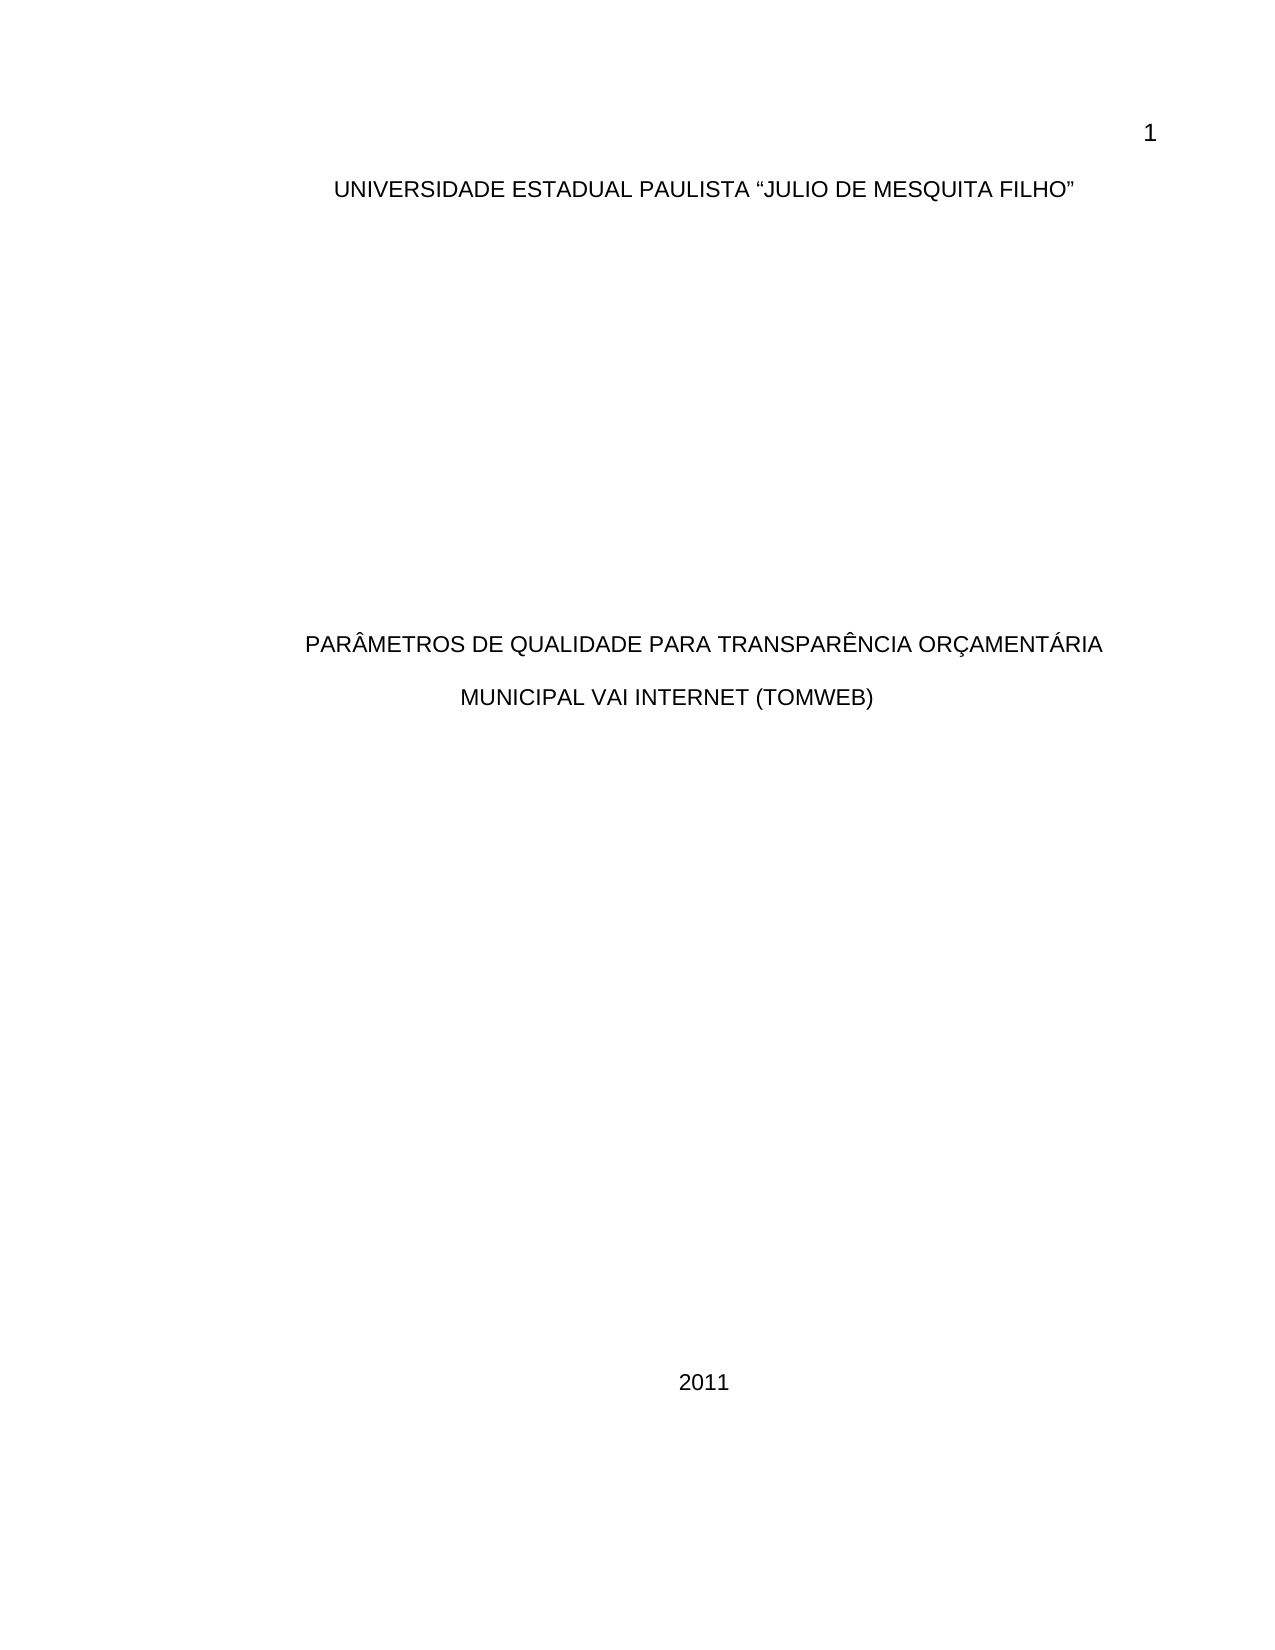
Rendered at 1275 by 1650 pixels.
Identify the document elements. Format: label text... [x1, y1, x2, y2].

text PARÂMETROS DE QUALIDADE PARA TRANSPARÊNCIA ORÇAMENTÁRIA MUNICIPAL VAI INTERNET (TOMWEB) [177, 631, 1157, 710]
text UNIVERSIDADE ESTADUAL PAULISTA “JULIO DE MESQUITA FILHO” [177, 176, 1157, 202]
text 2011 [177, 1369, 1157, 1395]
